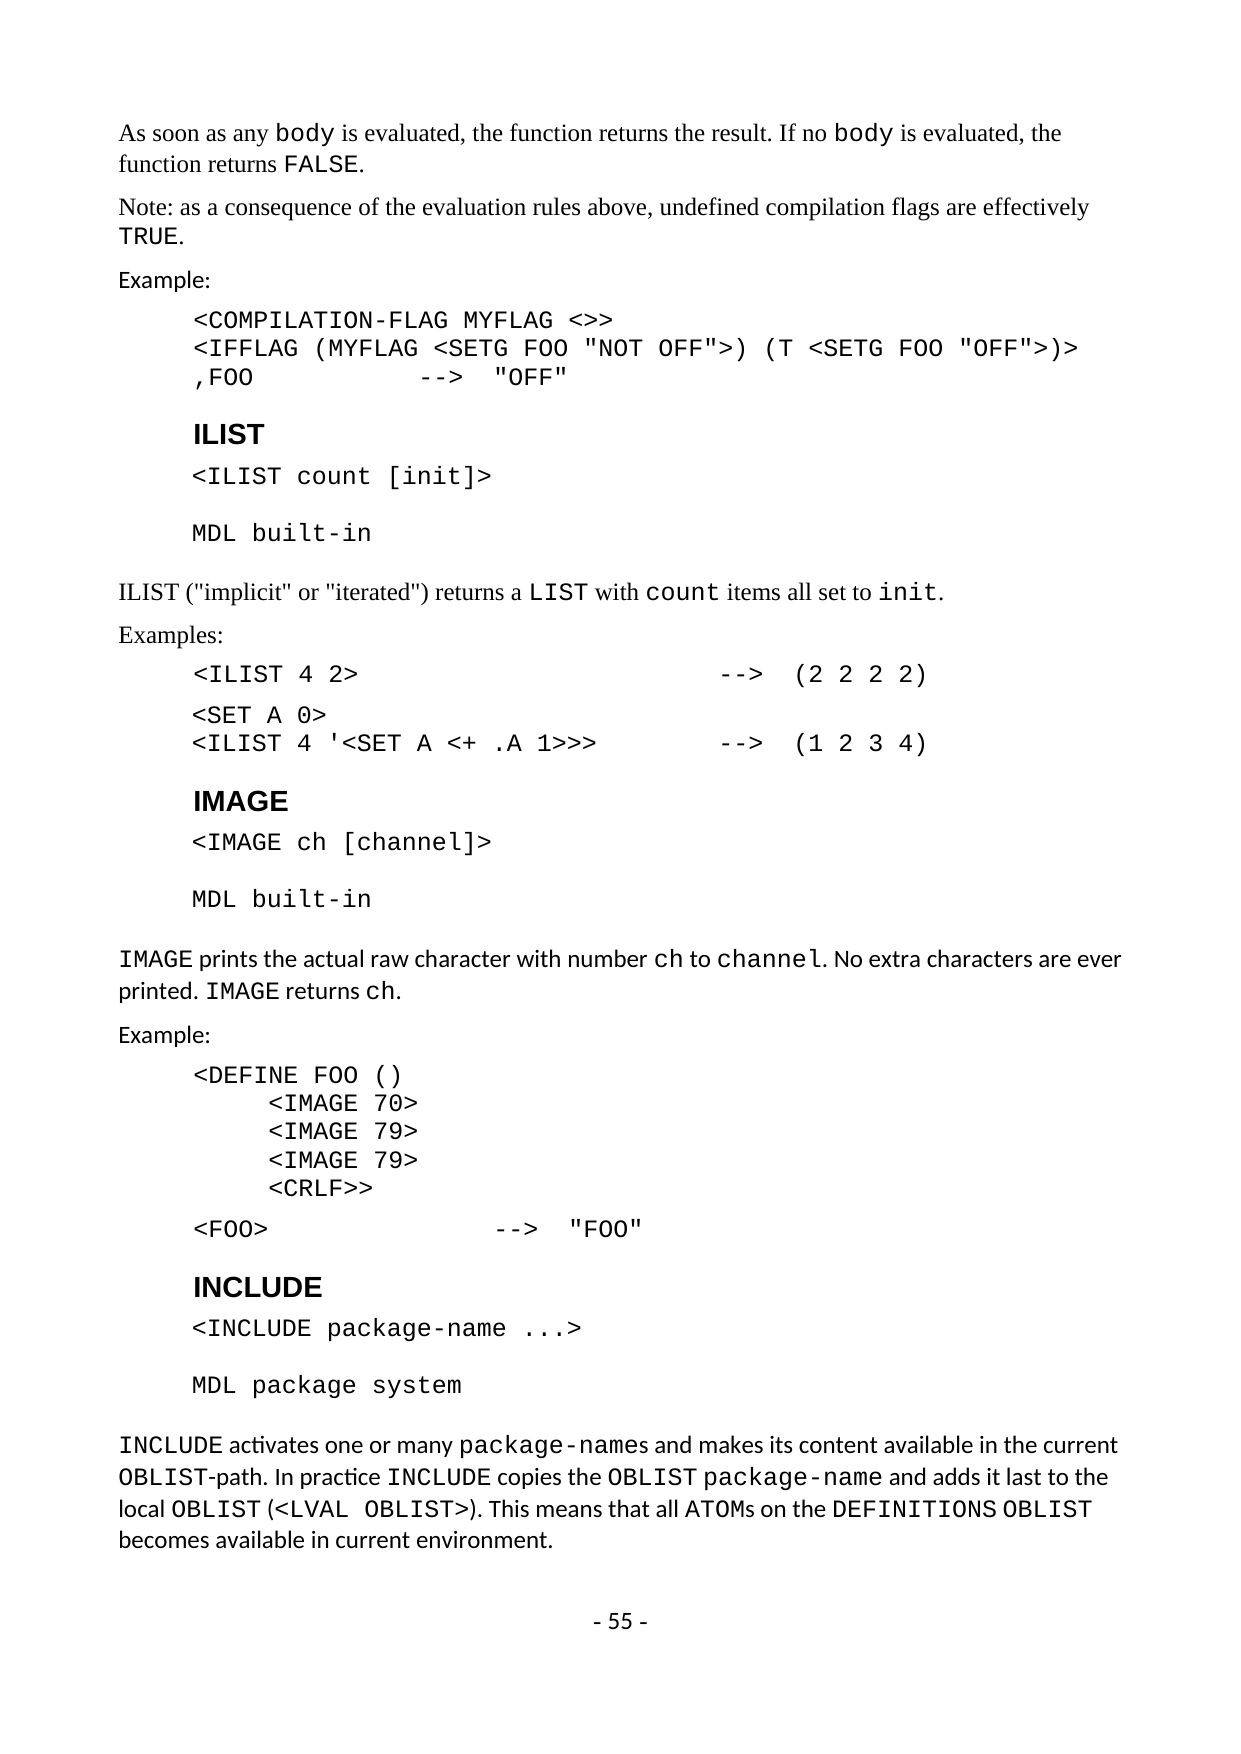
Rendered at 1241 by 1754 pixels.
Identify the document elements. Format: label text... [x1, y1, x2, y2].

text As soon as any body is evaluated, the function returns the result. If no body is evaluated, the function returns FALSE. [118, 118, 1122, 180]
text Examples: [118, 620, 1122, 649]
text <FOO> --> "FOO" [118, 1216, 1122, 1245]
subtitle ILIST [118, 417, 1122, 451]
text <ILIST 4 2> --> (2 2 2 2) [118, 661, 1122, 690]
subtitle INCLUDE [118, 1270, 1122, 1303]
text <DEFINE FOO () <IMAGE 70> <IMAGE 79> <IMAGE 79> <CRLF>> [118, 1062, 1122, 1204]
text MDL built-in [192, 520, 1122, 548]
text MDL package system [192, 1372, 1122, 1401]
text ILIST ("implicit" or "iterated") returns a LIST with count items all set to init. [118, 577, 1122, 608]
subtitle IMAGE [118, 784, 1122, 817]
text <IMAGE ch [channel]> [192, 830, 1122, 858]
text IMAGE prints the actual raw character with number ch to channel. No extra characters are ever printed. IMAGE returns ch. [118, 943, 1122, 1007]
text <ILIST count [init]> [192, 463, 1122, 492]
text Example: [118, 264, 1122, 295]
text INCLUDE activates one or many package-names and makes its content available in the current OBLIST-path. In practice INCLUDE copies the OBLIST package-name and adds it last to the local OBLIST (<LVAL OBLIST>). This means that all ATOMs on the DEFINITIONS OBLIST becomes available in current environment. [118, 1429, 1122, 1555]
text MDL built-in [192, 887, 1122, 915]
text <SET A 0> <ILIST 4 '<SET A <+ .A 1>>> --> (1 2 3 4) [192, 702, 1122, 759]
text <INCLUDE package-name ...> [192, 1316, 1122, 1344]
text Example: [118, 1019, 1122, 1050]
text <COMPILATION-FLAG MYFLAG <>> <IFFLAG (MYFLAG <SETG FOO "NOT OFF">) (T <SETG FOO "OFF">)> ,FOO --> "OFF" [118, 307, 1122, 392]
text Note: as a consequence of the evaluation rules above, undefined compilation flags are effectively TRUE. [118, 192, 1122, 252]
